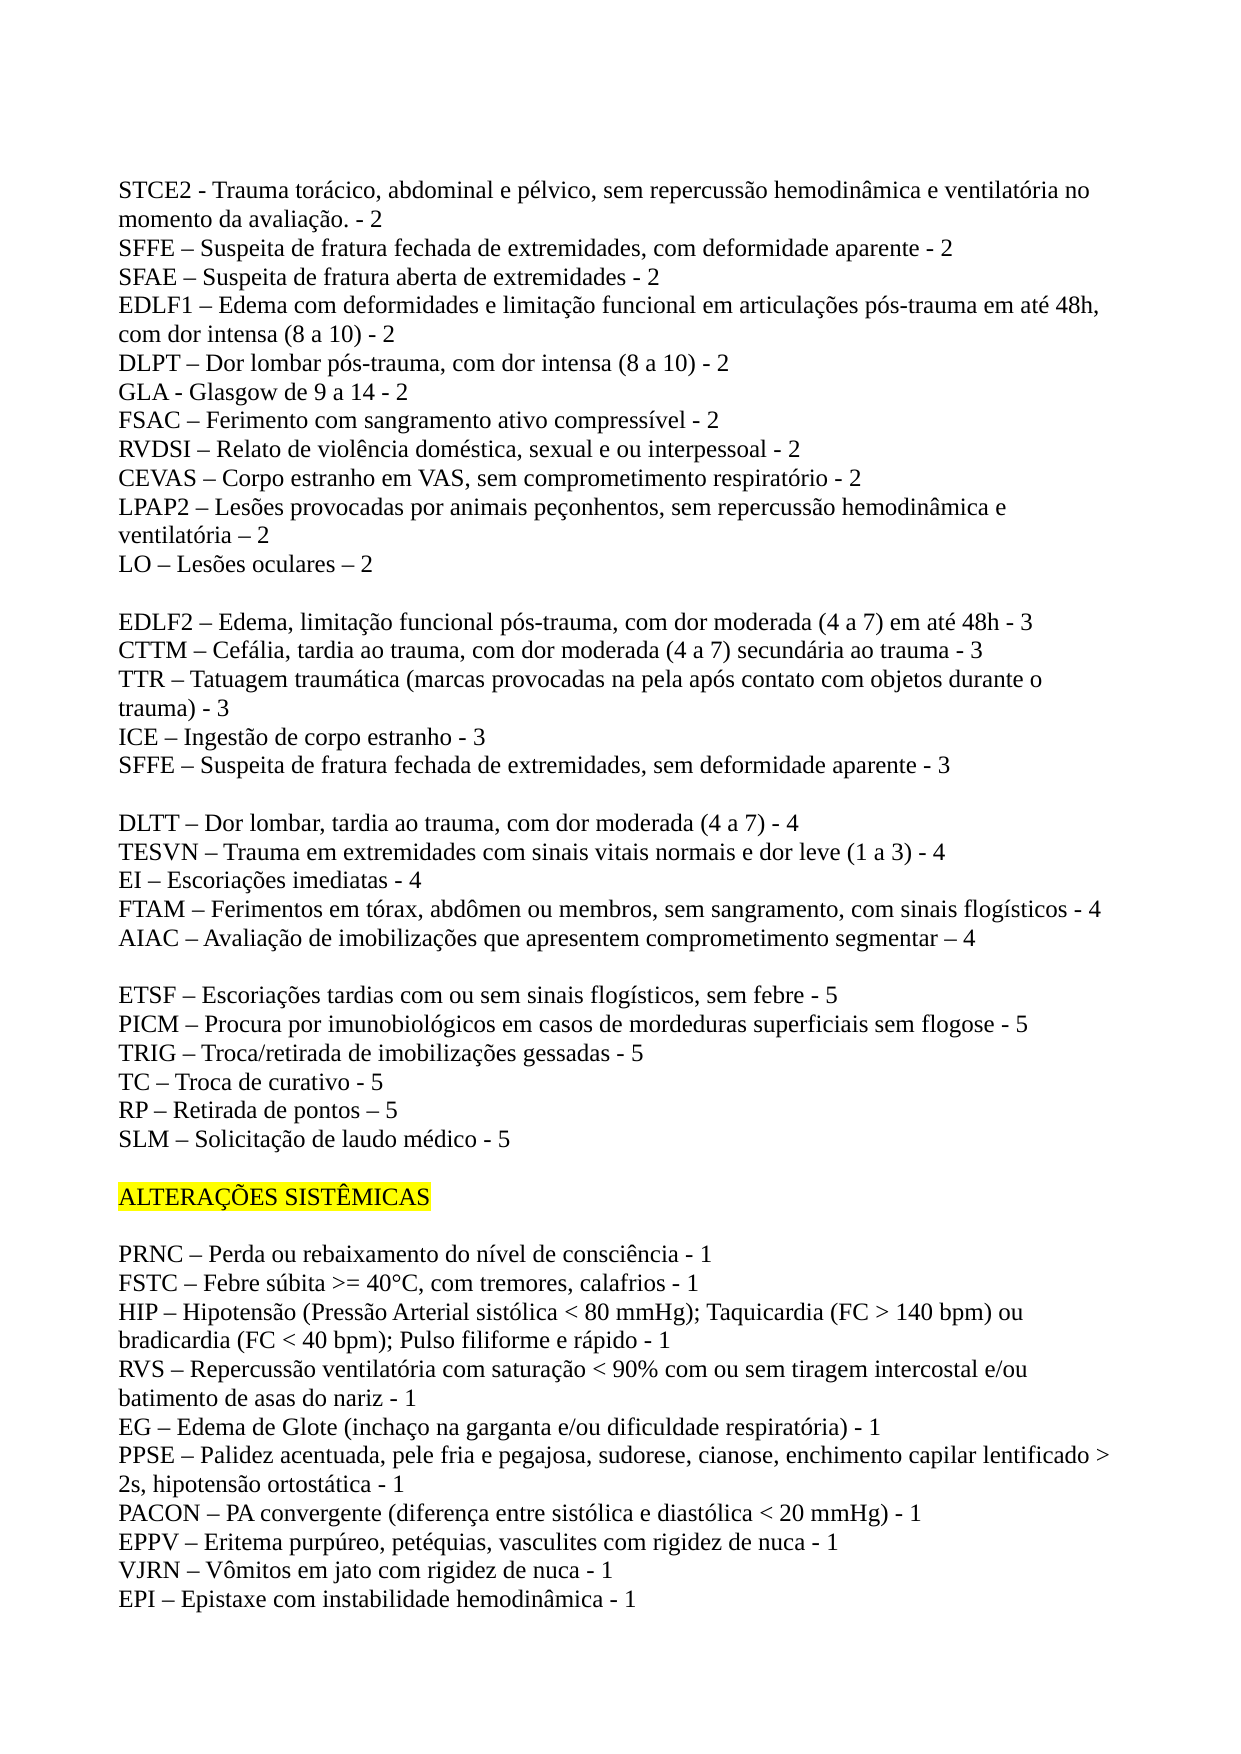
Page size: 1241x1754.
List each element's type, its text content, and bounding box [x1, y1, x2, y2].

text PACON – PA convergente (diferença entre sistólica e diastólica < 20 mmHg) - 1 [118, 1498, 1122, 1527]
text SFAE – Suspeita de fratura aberta de extremidades - 2 [118, 262, 1122, 291]
text SFFE – Suspeita de fratura fechada de extremidades, sem deformidade aparente - 3 [118, 751, 1122, 779]
text RVDSI – Relato de violência doméstica, sexual e ou interpessoal - 2 [118, 434, 1122, 463]
text CTTM – Cefália, tardia ao trauma, com dor moderada (4 a 7) secundária ao trauma - 3 [118, 636, 1122, 664]
text EPPV – Eritema purpúreo, petéquias, vasculites com rigidez de nuca - 1 [118, 1527, 1122, 1556]
text PPSE – Palidez acentuada, pele fria e pegajosa, sudorese, cianose, enchimento capilar lentificado > 2s, hipotensão ortostática - 1 [118, 1441, 1122, 1498]
text LPAP2 – Lesões provocadas por animais peçonhentos, sem repercussão hemodinâmica e ventilatória – 2 [118, 492, 1122, 549]
text STCE2 - Trauma torácico, abdominal e pélvico, sem repercussão hemodinâmica e ventilatória no momento da avaliação. - 2 [118, 176, 1122, 233]
text ALTERAÇÕES SISTÊMICAS [118, 1182, 1122, 1211]
text DLTT – Dor lombar, tardia ao trauma, com dor moderada (4 a 7) - 4 [118, 808, 1122, 837]
text VJRN – Vômitos em jato com rigidez de nuca - 1 [118, 1556, 1122, 1584]
text EG – Edema de Glote (inchaço na garganta e/ou dificuldade respiratória) - 1 [118, 1412, 1122, 1441]
text SLM – Solicitação de laudo médico - 5 [118, 1124, 1122, 1153]
text TTR – Tatuagem traumática (marcas provocadas na pela após contato com objetos durante o trauma) - 3 [118, 664, 1122, 722]
text SFFE – Suspeita de fratura fechada de extremidades, com deformidade aparente - 2 [118, 233, 1122, 262]
text EI – Escoriações imediatas - 4 [118, 866, 1122, 894]
text FTAM – Ferimentos em tórax, abdômen ou membros, sem sangramento, com sinais flogísticos - 4 [118, 894, 1122, 923]
text TC – Troca de curativo - 5 [118, 1067, 1122, 1096]
text EDLF2 – Edema, limitação funcional pós-trauma, com dor moderada (4 a 7) em até 48h - 3 [118, 607, 1122, 636]
text TRIG – Troca/retirada de imobilizações gessadas - 5 [118, 1038, 1122, 1067]
text ETSF – Escoriações tardias com ou sem sinais flogísticos, sem febre - 5 [118, 981, 1122, 1009]
text PICM – Procura por imunobiológicos em casos de mordeduras superficiais sem flogose - 5 [118, 1009, 1122, 1038]
text LO – Lesões oculares – 2 [118, 549, 1122, 578]
text TESVN – Trauma em extremidades com sinais vitais normais e dor leve (1 a 3) - 4 [118, 837, 1122, 866]
text DLPT – Dor lombar pós-trauma, com dor intensa (8 a 10) - 2 [118, 348, 1122, 377]
text ICE – Ingestão de corpo estranho - 3 [118, 722, 1122, 751]
text PRNC – Perda ou rebaixamento do nível de consciência - 1 [118, 1239, 1122, 1268]
text CEVAS – Corpo estranho em VAS, sem comprometimento respiratório - 2 [118, 463, 1122, 492]
text GLA - Glasgow de 9 a 14 - 2 [118, 377, 1122, 406]
text RVS – Repercussão ventilatória com saturação < 90% com ou sem tiragem intercostal e/ou batimento de asas do nariz - 1 [118, 1354, 1122, 1412]
text EDLF1 – Edema com deformidades e limitação funcional em articulações pós-trauma em até 48h, com dor intensa (8 a 10) - 2 [118, 291, 1122, 348]
text RP – Retirada de pontos – 5 [118, 1096, 1122, 1124]
text FSAC – Ferimento com sangramento ativo compressível - 2 [118, 406, 1122, 434]
text HIP – Hipotensão (Pressão Arterial sistólica < 80 mmHg); Taquicardia (FC > 140 bpm) ou bradicardia (FC < 40 bpm); Pulso filiforme e rápido - 1 [118, 1297, 1122, 1354]
text AIAC – Avaliação de imobilizações que apresentem comprometimento segmentar – 4 [118, 923, 1122, 952]
text EPI – Epistaxe com instabilidade hemodinâmica - 1 [118, 1584, 1122, 1613]
text FSTC – Febre súbita >= 40°C, com tremores, calafrios - 1 [118, 1268, 1122, 1297]
